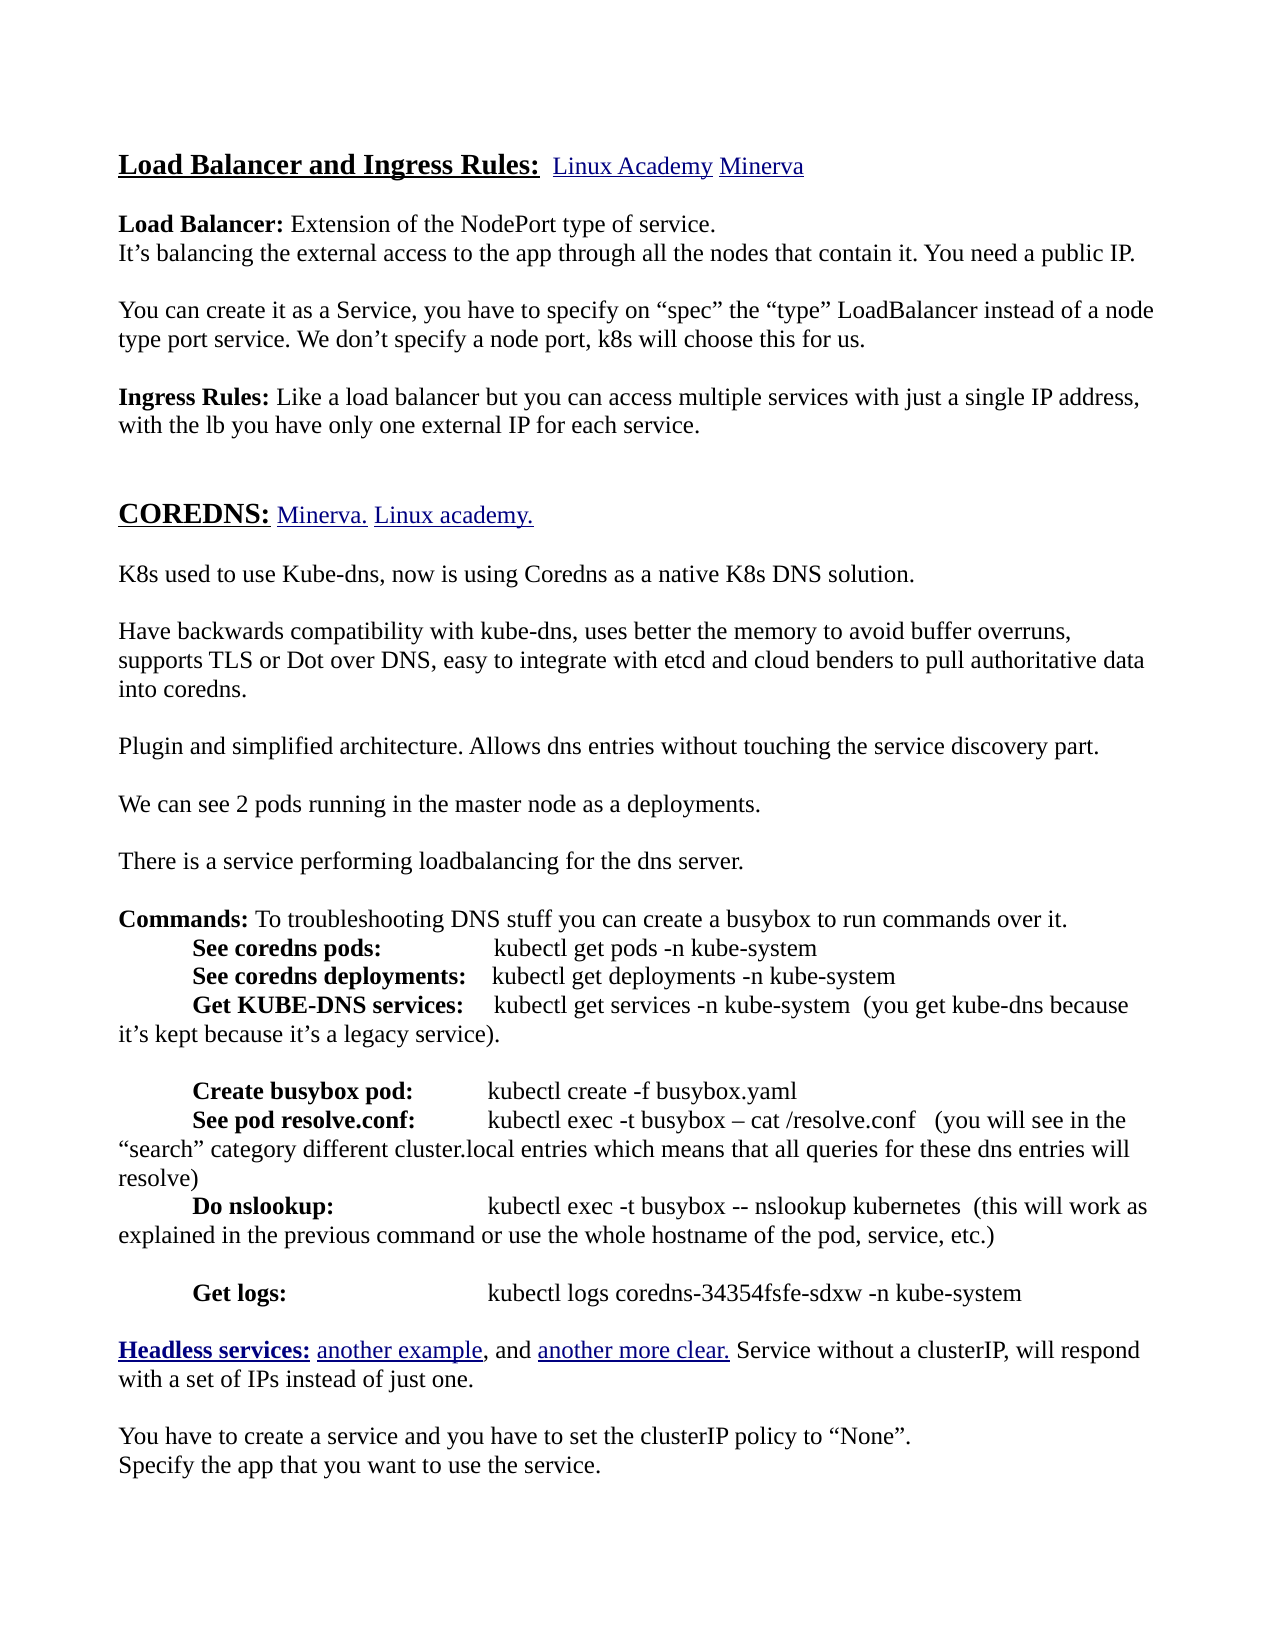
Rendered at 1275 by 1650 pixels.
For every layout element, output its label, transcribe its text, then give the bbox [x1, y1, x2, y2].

text K8s used to use Kube-dns, now is using Coredns as a native K8s DNS solution. [118, 559, 1157, 588]
text Get logs: kubectl logs coredns-34354fsfe-sdxw -n kube-system [118, 1278, 1157, 1306]
text Commands: To troubleshooting DNS stuff you can create a busybox to run commands over it. [118, 904, 1157, 933]
text There is a service performing loadbalancing for the dns server. [118, 846, 1157, 875]
text Do nslookup: kubectl exec -t busybox -- nslookup kubernetes (this will work as explained in the previous command or use the whole hostname of the pod, service, etc.) [118, 1191, 1157, 1249]
text Plugin and simplified architecture. Allows dns entries without touching the service discovery part. [118, 731, 1157, 760]
text You can create it as a Service, you have to specify on “spec” the “type” LoadBalancer instead of a node type port service. We don’t specify a node port, k8s will choose this for us. [118, 295, 1157, 353]
text Load Balancer: Extension of the NodePort type of service. [118, 209, 1157, 238]
text See coredns deployments: kubectl get deployments -n kube-system [118, 961, 1157, 990]
text Ingress Rules: Like a load balancer but you can access multiple services with just a single IP address, with the lb you have only one external IP for each service. [118, 382, 1157, 439]
text Get KUBE-DNS services: kubectl get services -n kube-system (you get kube-dns because it’s kept because it’s a legacy service). [118, 990, 1157, 1048]
text Specify the app that you want to use the service. [118, 1450, 1157, 1479]
text See pod resolve.conf: kubectl exec -t busybox – cat /resolve.conf (you will see in the “search” category different cluster.local entries which means that all queries for these dns entries will resolve) [118, 1105, 1157, 1191]
text COREDNS: Minerva. Linux academy. [118, 497, 1157, 530]
text Create busybox pod: kubectl create -f busybox.yaml [118, 1076, 1157, 1105]
text Headless services: another example, and another more clear. Service without a clusterIP, will respond with a set of IPs instead of just one. [118, 1335, 1157, 1393]
text Have backwards compatibility with kube-dns, uses better the memory to avoid buffer overruns, supports TLS or Dot over DNS, easy to integrate with etcd and cloud benders to pull authoritative data into coredns. [118, 616, 1157, 703]
text Load Balancer and Ingress Rules: Linux Academy Minerva [118, 147, 1157, 180]
text You have to create a service and you have to set the clusterIP policy to “None”. [118, 1421, 1157, 1450]
text See coredns pods: kubectl get pods -n kube-system [118, 933, 1157, 961]
text It’s balancing the external access to the app through all the nodes that contain it. You need a public IP. [118, 238, 1157, 267]
text We can see 2 pods running in the master node as a deployments. [118, 789, 1157, 818]
